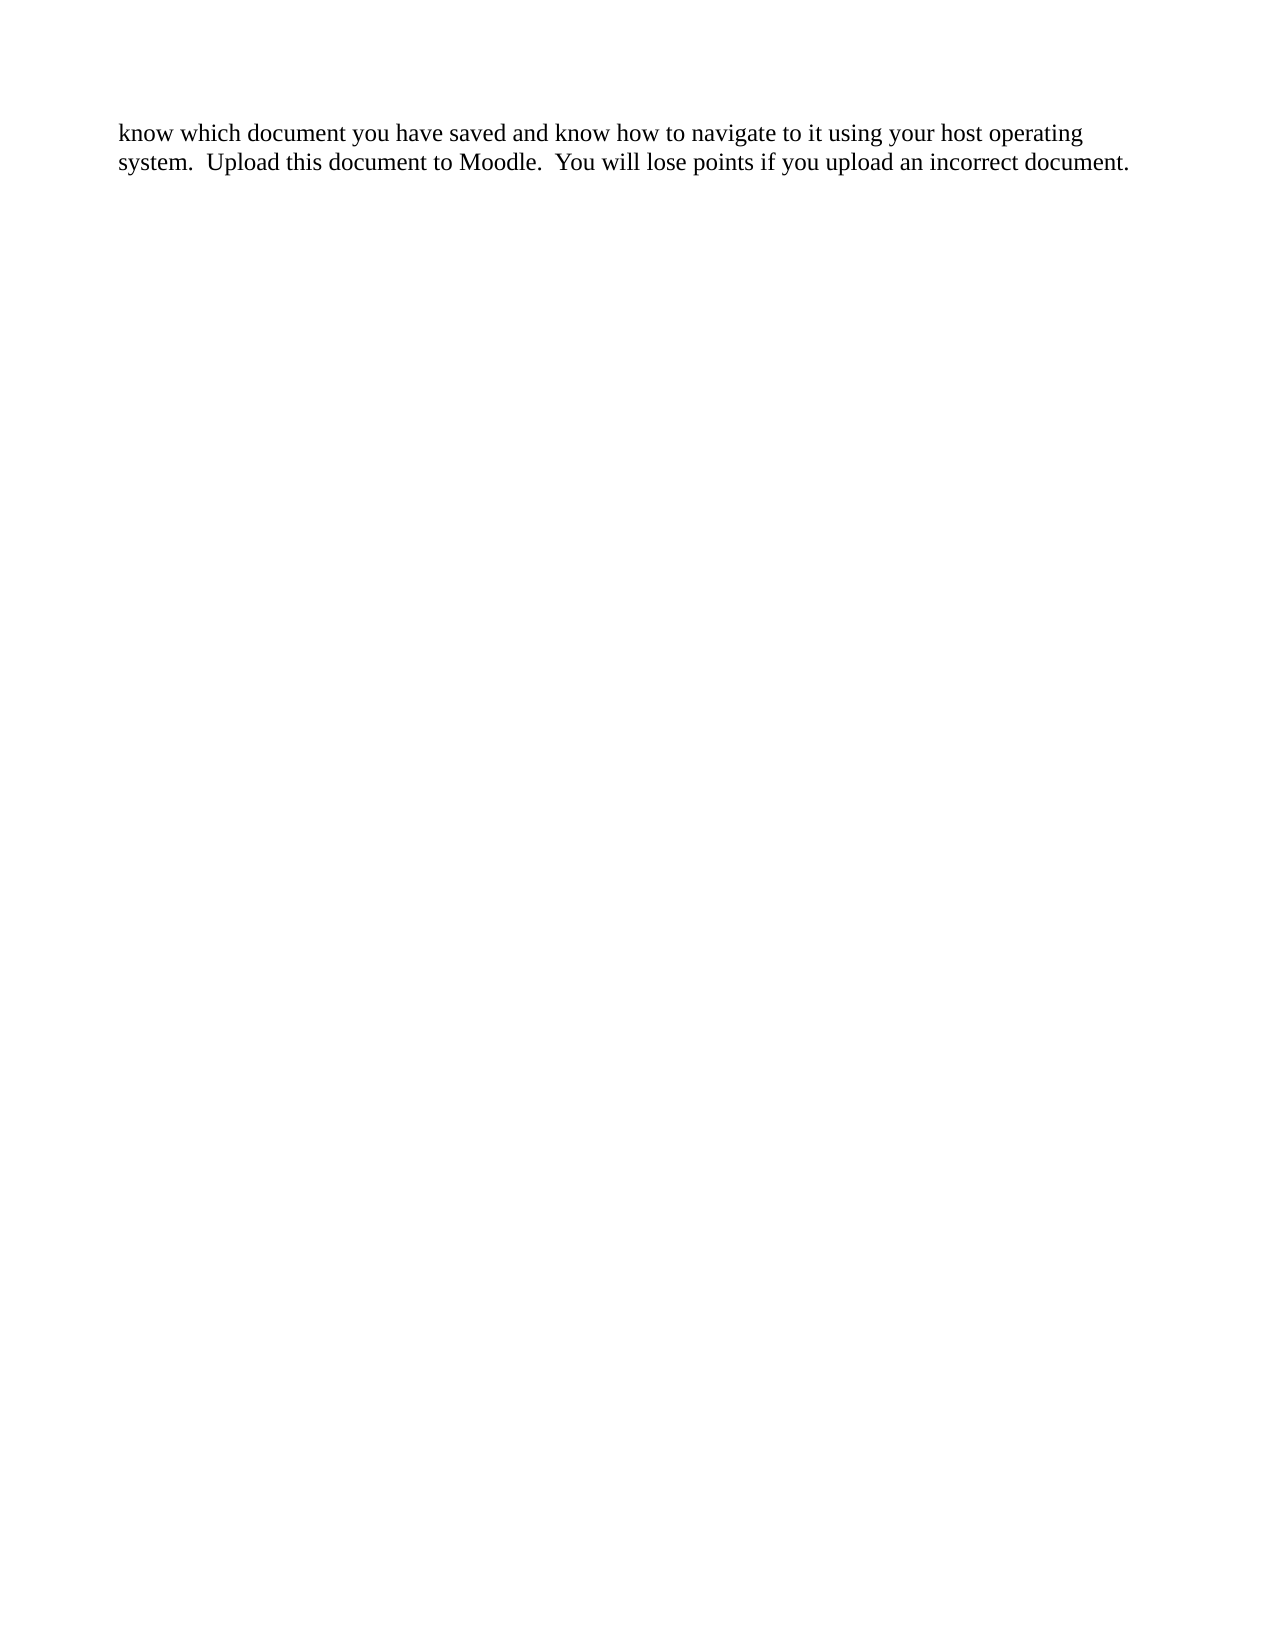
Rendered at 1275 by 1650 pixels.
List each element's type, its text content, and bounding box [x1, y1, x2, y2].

text know which document you have saved and know how to navigate to it using your host operating system. Upload this document to Moodle. You will lose points if you upload an incorrect document. [118, 118, 1157, 176]
